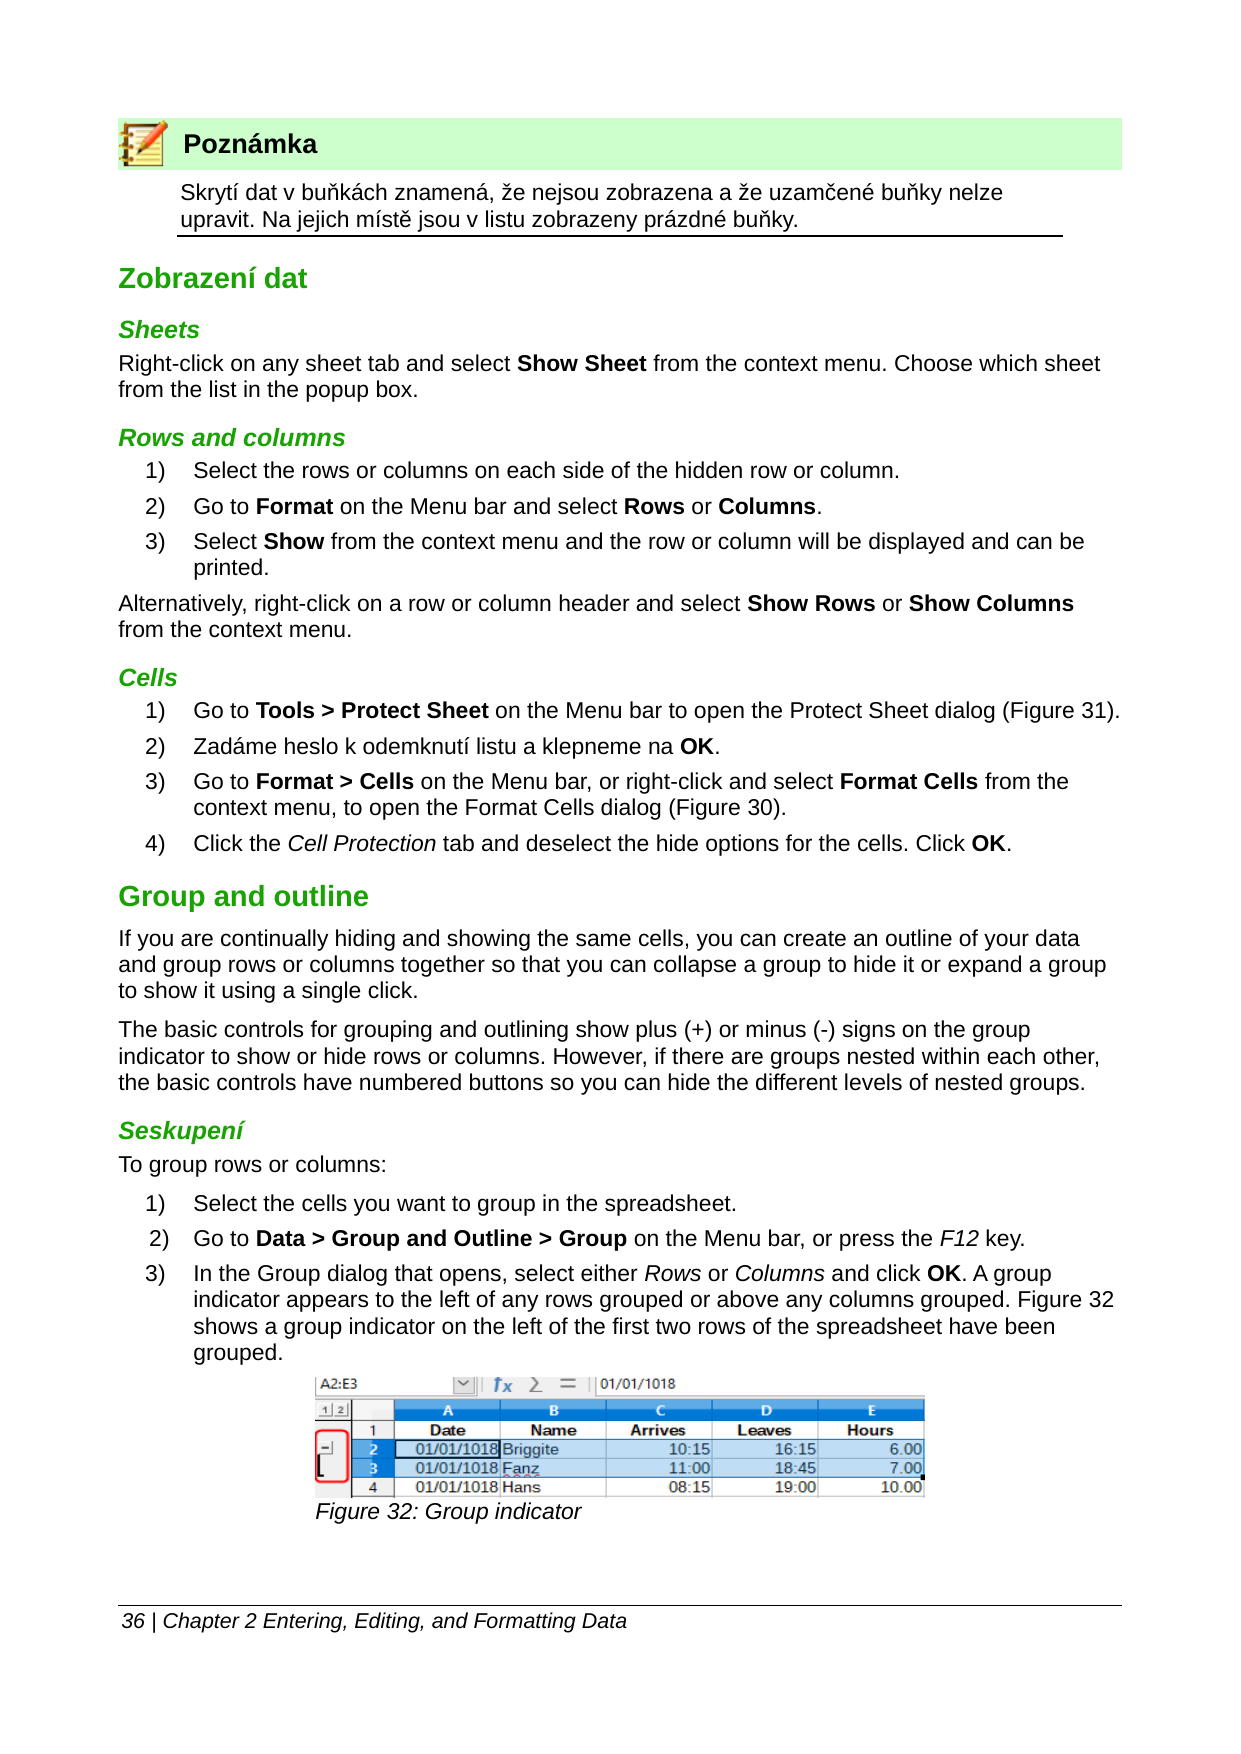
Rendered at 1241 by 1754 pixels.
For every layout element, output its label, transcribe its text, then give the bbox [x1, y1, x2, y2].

picture [119, 119, 170, 170]
subtitle Sheets [118, 315, 1122, 343]
list Go to Tools > Protect Sheet on the Menu bar to open the Protect Sheet dialog (Figure 31). [165, 697, 1122, 724]
text If you are continually hiding and showing the same cells, you can create an outline of your data and group rows or columns together so that you can collapse a group to hide it or expand a group to show it using a single click. [118, 925, 1122, 1004]
text The basic controls for grouping and outlining show plus (+) or minus (-) signs on the group indicator to show or hide rows or columns. However, if there are groups nested within each other, the basic controls have numbered buttons so you can hide the different levels of nested groups. [118, 1016, 1122, 1095]
subtitle Cells [118, 663, 1122, 692]
subtitle Rows and columns [118, 423, 1122, 452]
text To group rows or columns: [118, 1151, 1122, 1177]
text Right-click on any sheet tab and select Show Sheet from the context menu. Choose which sheet from the list in the popup box. [118, 349, 1122, 402]
list Go to Data > Group and Outline > Group on the Menu bar, or press the F12 key. [169, 1225, 1122, 1251]
list Select the cells you want to group in the spreadsheet. [165, 1189, 1122, 1216]
subtitle Group and outline [118, 879, 1122, 913]
list Go to Format on the Menu bar and select Rows or Columns. [165, 493, 1122, 519]
list Go to Format > Cells on the Menu bar, or right-click and select Format Cells from the context menu, to open the Format Cells dialog (Figure 30). [165, 768, 1122, 821]
list Click the Cell Protection tab and deselect the hide options for the cells. Click OK. [165, 829, 1122, 856]
list Select the rows or columns on each side of the hidden row or column. [165, 457, 1122, 484]
subtitle Zobrazení dat [118, 261, 1122, 294]
text Figure 32: Group indicator [315, 1498, 925, 1524]
list In the Group dialog that opens, select either Rows or Columns and click OK. A group indicator appears to the left of any rows grouped or above any columns grouped. Figure 32 shows a group indicator on the left of the first two rows of the spreadsheet have been grouped. [165, 1260, 1122, 1365]
list Select Show from the context menu and the row or column will be displayed and can be printed. [165, 528, 1122, 581]
list Zadáme heslo k odemknutí listu a klepneme na OK. [165, 733, 1122, 759]
text Alternatively, right-click on a row or column header and select Show Rows or Show Columns from the context menu. [118, 589, 1122, 642]
subtitle Seskupení [118, 1116, 1122, 1145]
picture [315, 1377, 925, 1498]
text Skrytí dat v buňkách znamená, že nejsou zobrazena a že uzamčené buňky nelze upravit. Na jejich místě jsou v listu zobrazeny prázdné buňky. [177, 176, 1063, 235]
subtitle Poznámka [118, 118, 1122, 170]
